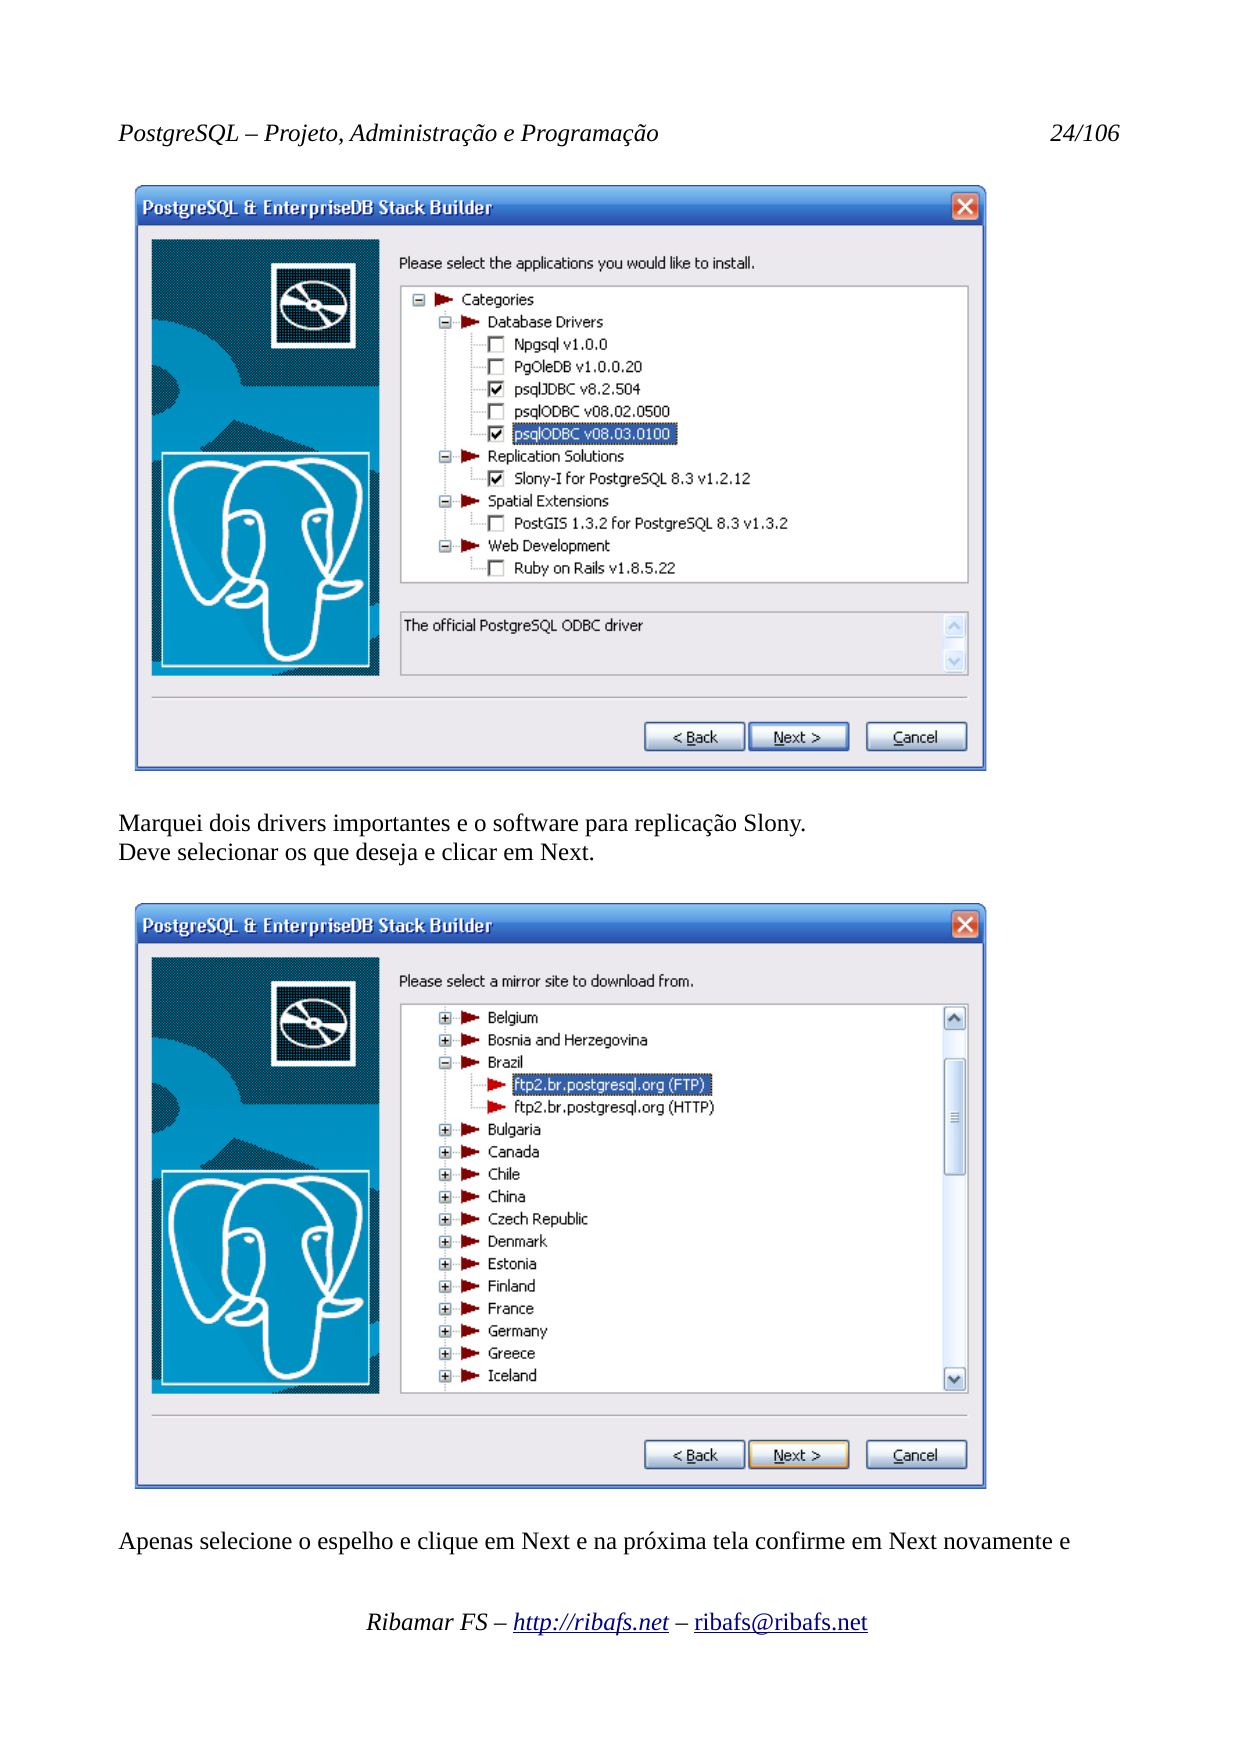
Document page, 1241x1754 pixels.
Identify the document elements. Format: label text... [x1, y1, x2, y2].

text Apenas selecione o espelho e clique em Next e na próxima tela confirme em Next novamente e [118, 1526, 1122, 1555]
text Marquei dois drivers importantes e o software para replicação Slony. [118, 808, 1122, 837]
picture [134, 185, 987, 771]
picture [134, 903, 987, 1489]
text Deve selecionar os que deseja e clicar em Next. [118, 837, 1122, 866]
